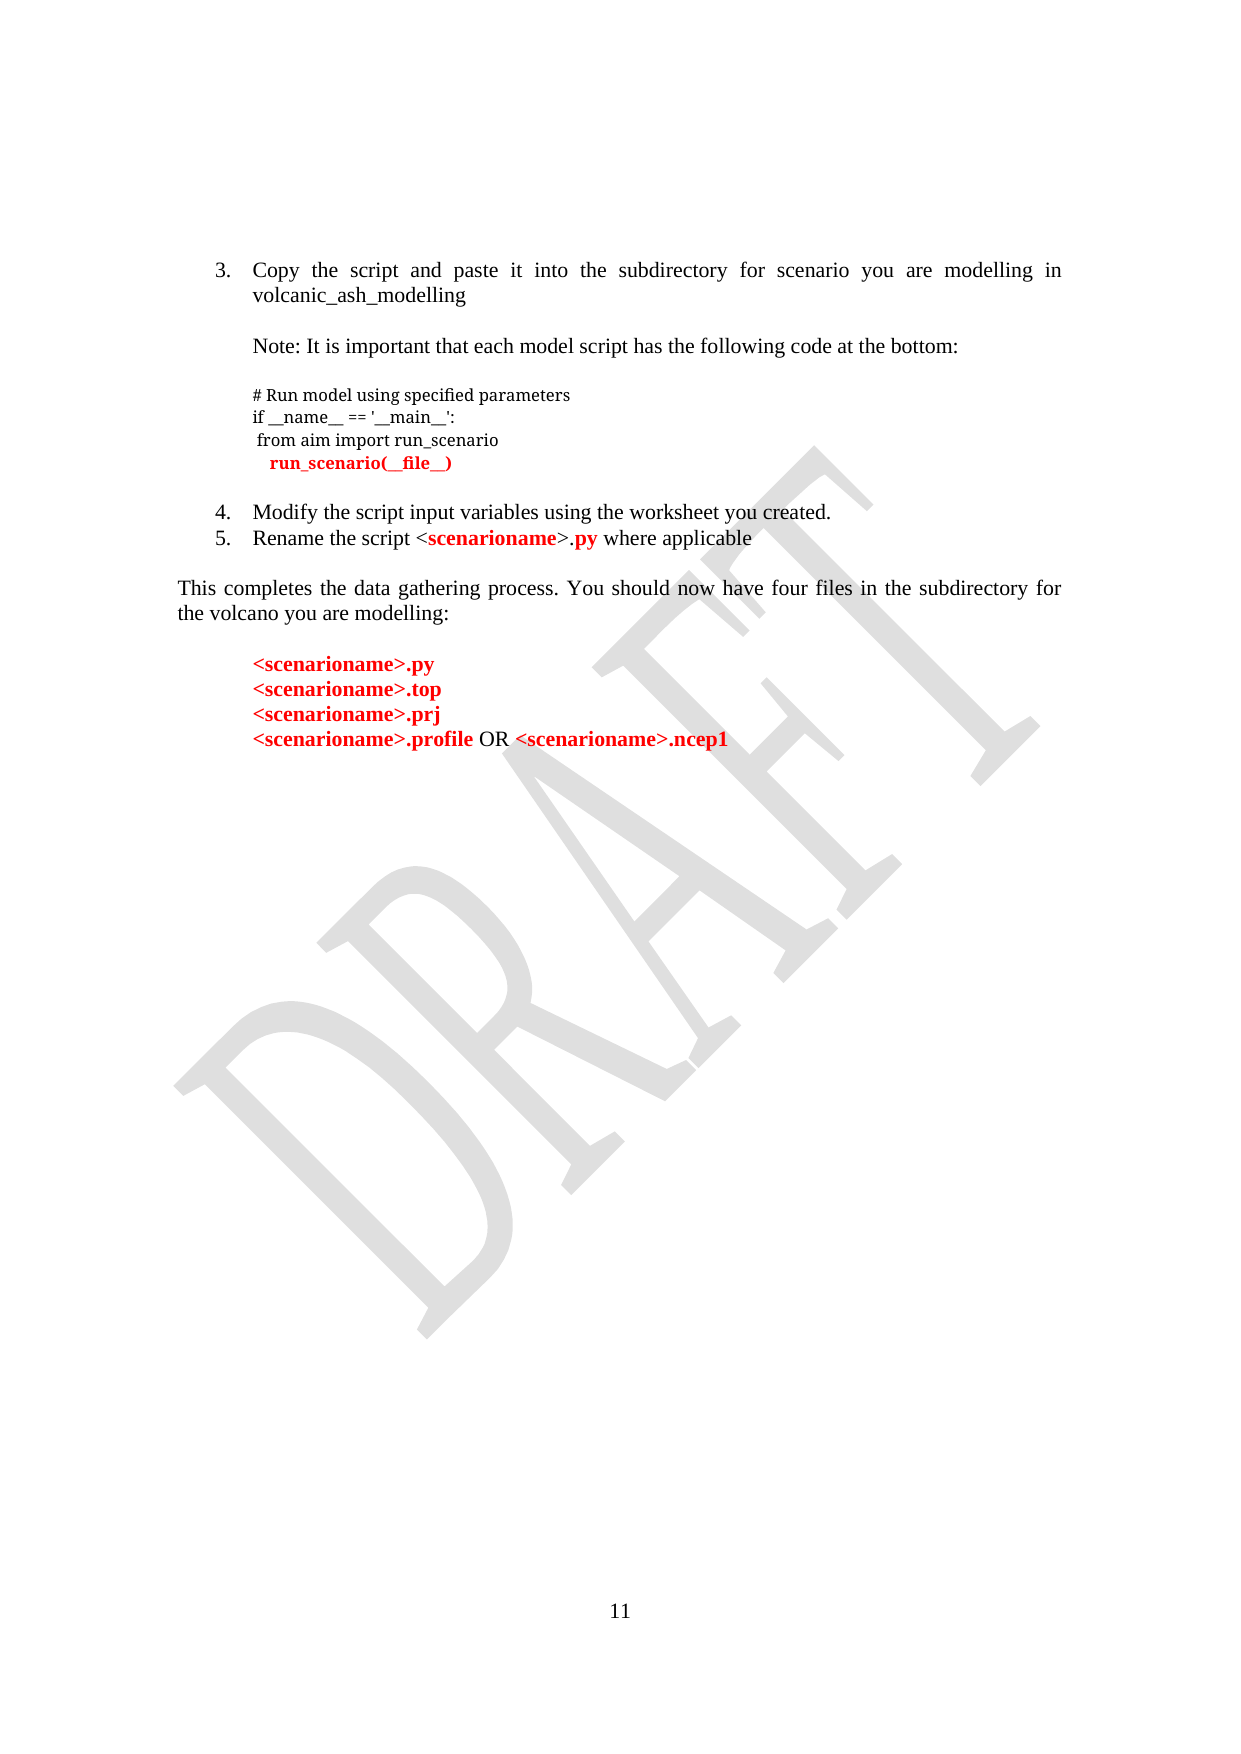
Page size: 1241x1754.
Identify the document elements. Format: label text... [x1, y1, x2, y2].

text if __name__ == '__main__': [177, 406, 1063, 429]
list [821, 451, 1063, 474]
text <scenarioname>.profile OR <scenarioname>.ncep1 [723, 726, 777, 751]
text <scenarioname>.top [177, 676, 657, 701]
text <scenarioname>.py [177, 651, 606, 676]
text This completes the data gathering process. You should now have four files in the subdirectory for the volcano you are modelling: [177, 575, 682, 625]
list Modify the script input variables using the worksheet you created. [215, 499, 759, 524]
text [673, 676, 935, 701]
text from aim import run_scenario [177, 429, 1063, 451]
text [698, 701, 787, 726]
text <scenarioname>.profile OR <scenarioname>.ncep1 [817, 726, 985, 751]
text <scenarioname>.prj [177, 701, 682, 726]
list Copy the script and paste it into the subdirectory for scenario you are modelling in volcanic_ash_modelling [215, 257, 1063, 308]
text This completes the data gathering process. You should now have four files in the subdirectory for the volcano you are modelling: [849, 575, 1063, 625]
text <scenarioname>.profile OR <scenarioname>.ncep1 [1017, 726, 1063, 751]
text [648, 651, 910, 676]
text [925, 651, 1063, 676]
text Note: It is important that each model script has the following code at the bottom: [177, 333, 1063, 358]
list run_scenario(__file__) [215, 451, 807, 474]
list Rename the script <scenarioname>.py where applicable [215, 524, 734, 550]
text # Run model using specified parameters [177, 383, 1063, 406]
text This completes the data gathering process. You should now have four files in the subdirectory for the volcano you are modelling: [696, 575, 859, 625]
list Rename the script <scenarioname>.py where applicable [798, 524, 1063, 550]
text [976, 701, 1063, 726]
text [950, 676, 1063, 701]
text [792, 701, 960, 726]
text <scenarioname>.profile OR <scenarioname>.ncep1 [177, 726, 706, 751]
list Modify the script input variables using the worksheet you created. [785, 499, 1063, 524]
